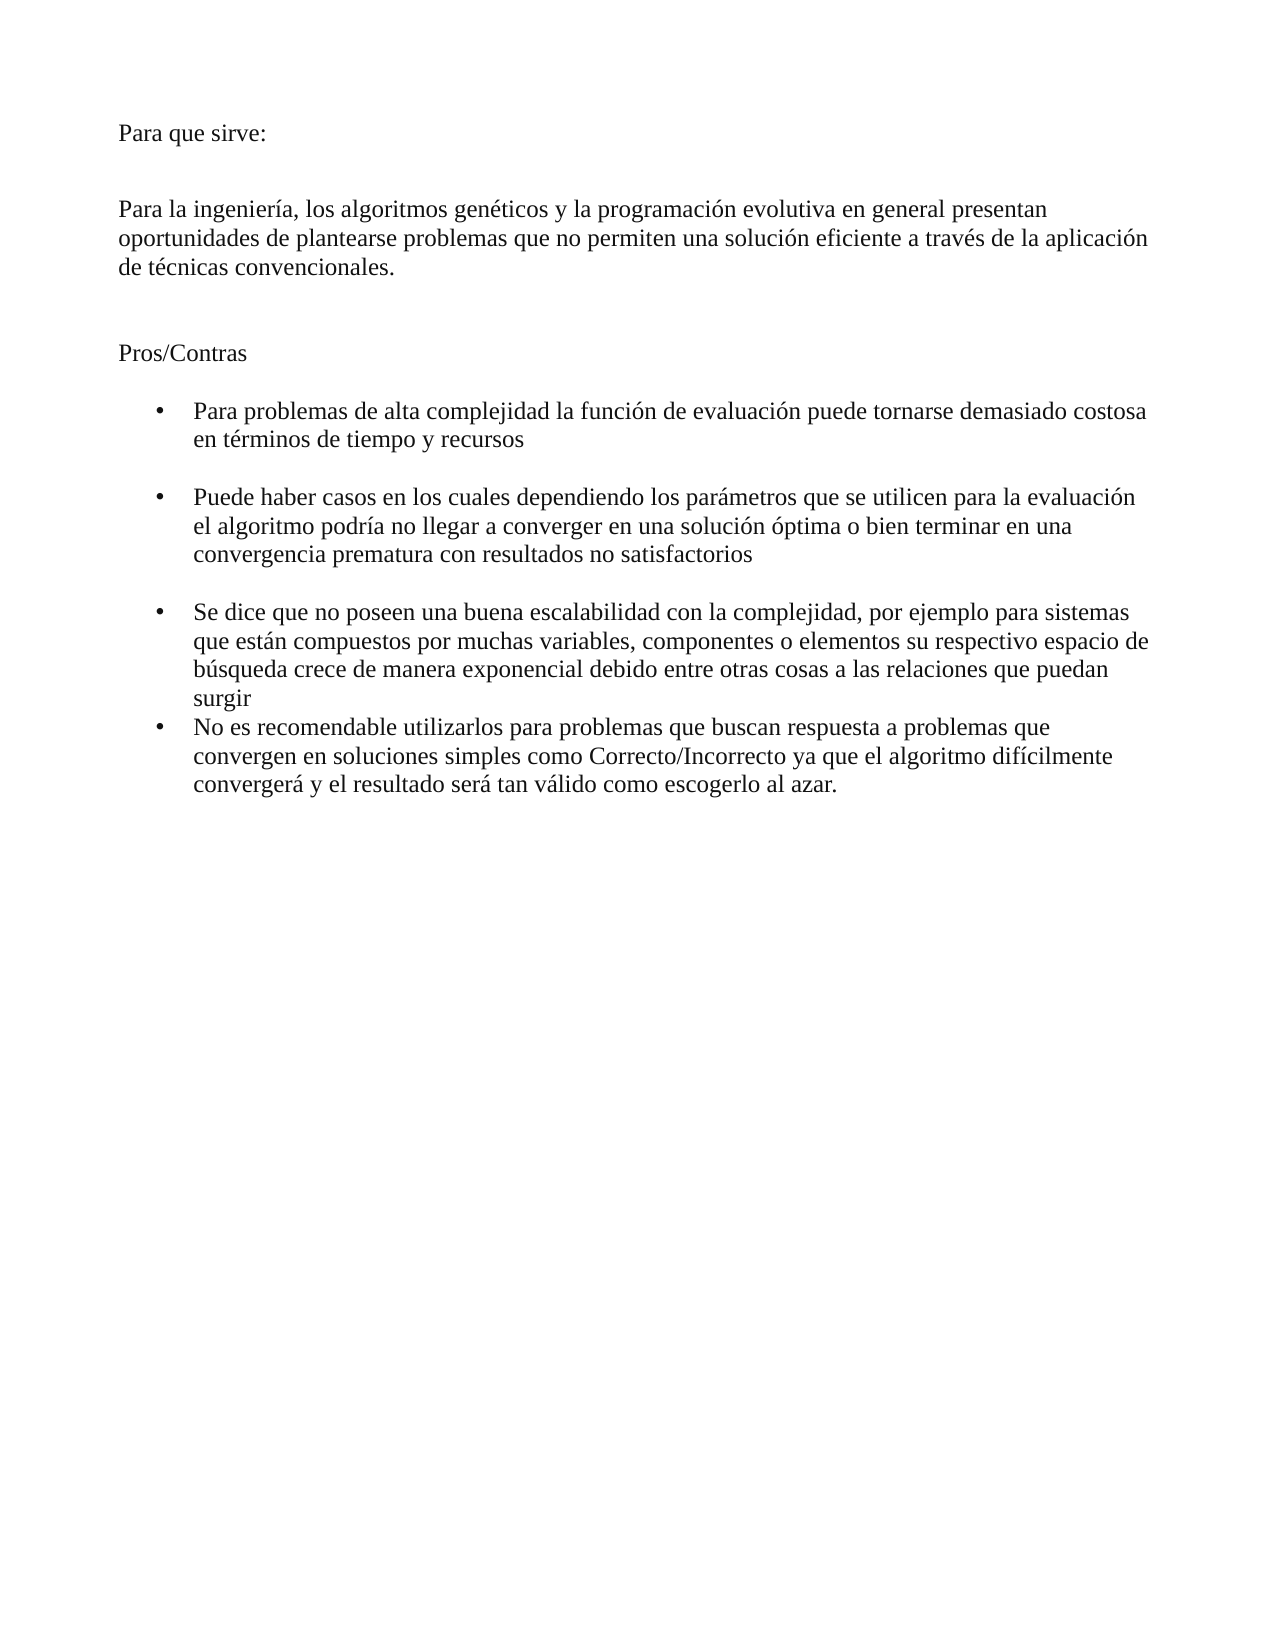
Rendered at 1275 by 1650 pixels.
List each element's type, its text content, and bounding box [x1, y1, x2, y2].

list Para problemas de alta complejidad la función de evaluación puede tornarse demasiado costosa en términos de tiempo y recursos [156, 396, 1157, 453]
list Puede haber casos en los cuales dependiendo los parámetros que se utilicen para la evaluación el algoritmo podría no llegar a converger en una solución óptima o bien terminar en una convergencia prematura con resultados no satisfactorios [156, 482, 1157, 568]
list Se dice que no poseen una buena escalabilidad con la complejidad, por ejemplo para sistemas que están compuestos por muchas variables, componentes o elementos su respectivo espacio de búsqueda crece de manera exponencial debido entre otras cosas a las relaciones que puedan surgir [156, 597, 1157, 712]
text Pros/Contras [118, 338, 1157, 367]
list No es recomendable utilizarlos para problemas que buscan respuesta a problemas que convergen en soluciones simples como Correcto/Incorrecto ya que el algoritmo difícilmente convergerá y el resultado será tan válido como escogerlo al azar. [156, 712, 1157, 798]
text Para que sirve: [118, 118, 1157, 147]
text Para la ingeniería, los algoritmos genéticos y la programación evolutiva en general presentan oportunidades de plantearse problemas que no permiten una solución eficiente a través de la aplicación de técnicas convencionales. [118, 194, 1157, 281]
